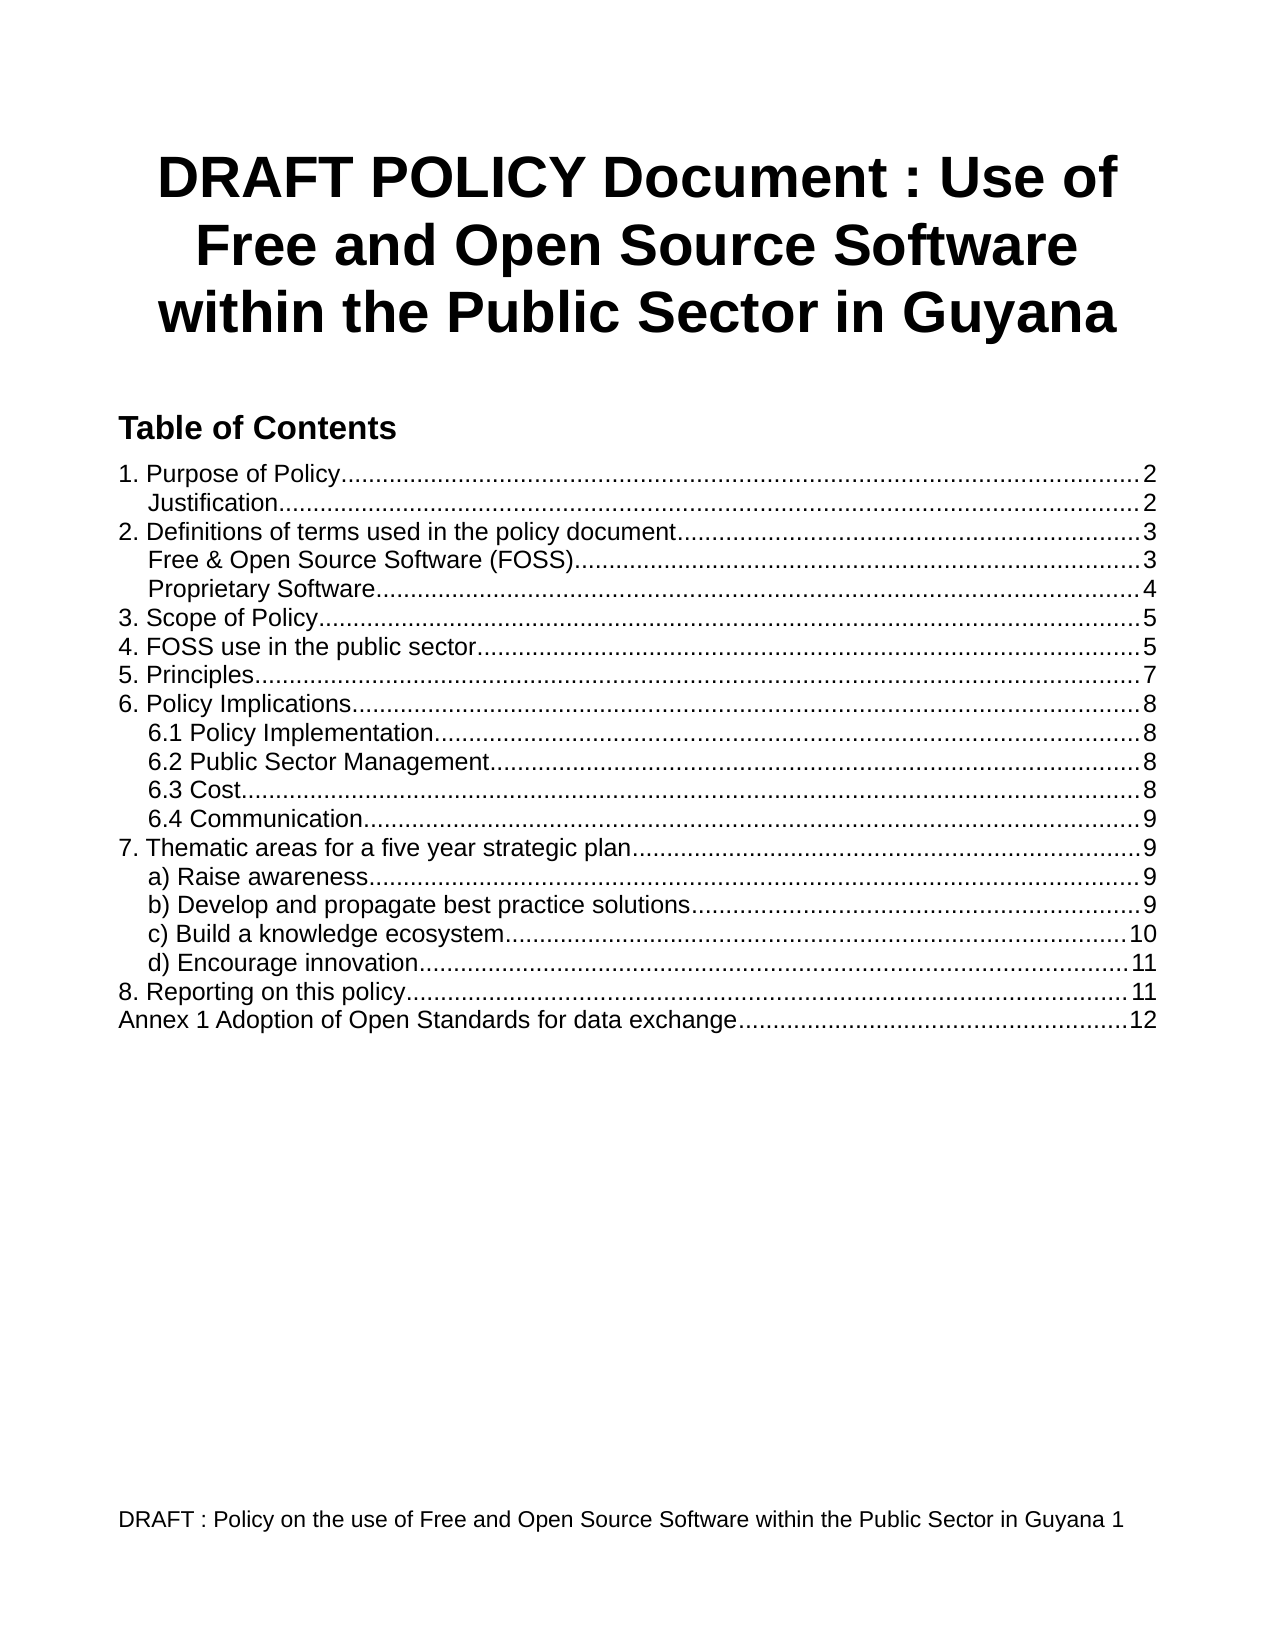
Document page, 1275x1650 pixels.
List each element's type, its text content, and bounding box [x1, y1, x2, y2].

text d) Encourage innovation 11 [148, 948, 1157, 977]
title DRAFT POLICY Document : Use of Free and Open Source Software within the Public Sector in Guyana [118, 143, 1157, 344]
text 2. Definitions of terms used in the policy document 3 [118, 517, 1157, 545]
text 5. Principles 7 [118, 660, 1157, 689]
text 6.3 Cost 8 [148, 775, 1157, 804]
text 7. Thematic areas for a five year strategic plan 9 [118, 833, 1157, 862]
text 8. Reporting on this policy 11 [118, 977, 1157, 1005]
text Annex 1 Adoption of Open Standards for data exchange 12 [118, 1005, 1157, 1034]
subtitle Table of Contents [118, 408, 1157, 447]
text 3. Scope of Policy 5 [118, 603, 1157, 632]
text 6.4 Communication 9 [148, 804, 1157, 833]
text 6.1 Policy Implementation 8 [148, 718, 1157, 747]
text c) Build a knowledge ecosystem 10 [148, 919, 1157, 948]
text b) Develop and propagate best practice solutions 9 [148, 890, 1157, 919]
text Proprietary Software 4 [148, 574, 1157, 603]
text 4. FOSS use in the public sector 5 [118, 632, 1157, 660]
text 1. Purpose of Policy 2 [118, 459, 1157, 488]
text Justification 2 [148, 488, 1157, 517]
text 6.2 Public Sector Management 8 [148, 747, 1157, 775]
text a) Raise awareness 9 [148, 862, 1157, 890]
text 6. Policy Implications 8 [118, 689, 1157, 718]
text Free & Open Source Software (FOSS) 3 [148, 545, 1157, 574]
